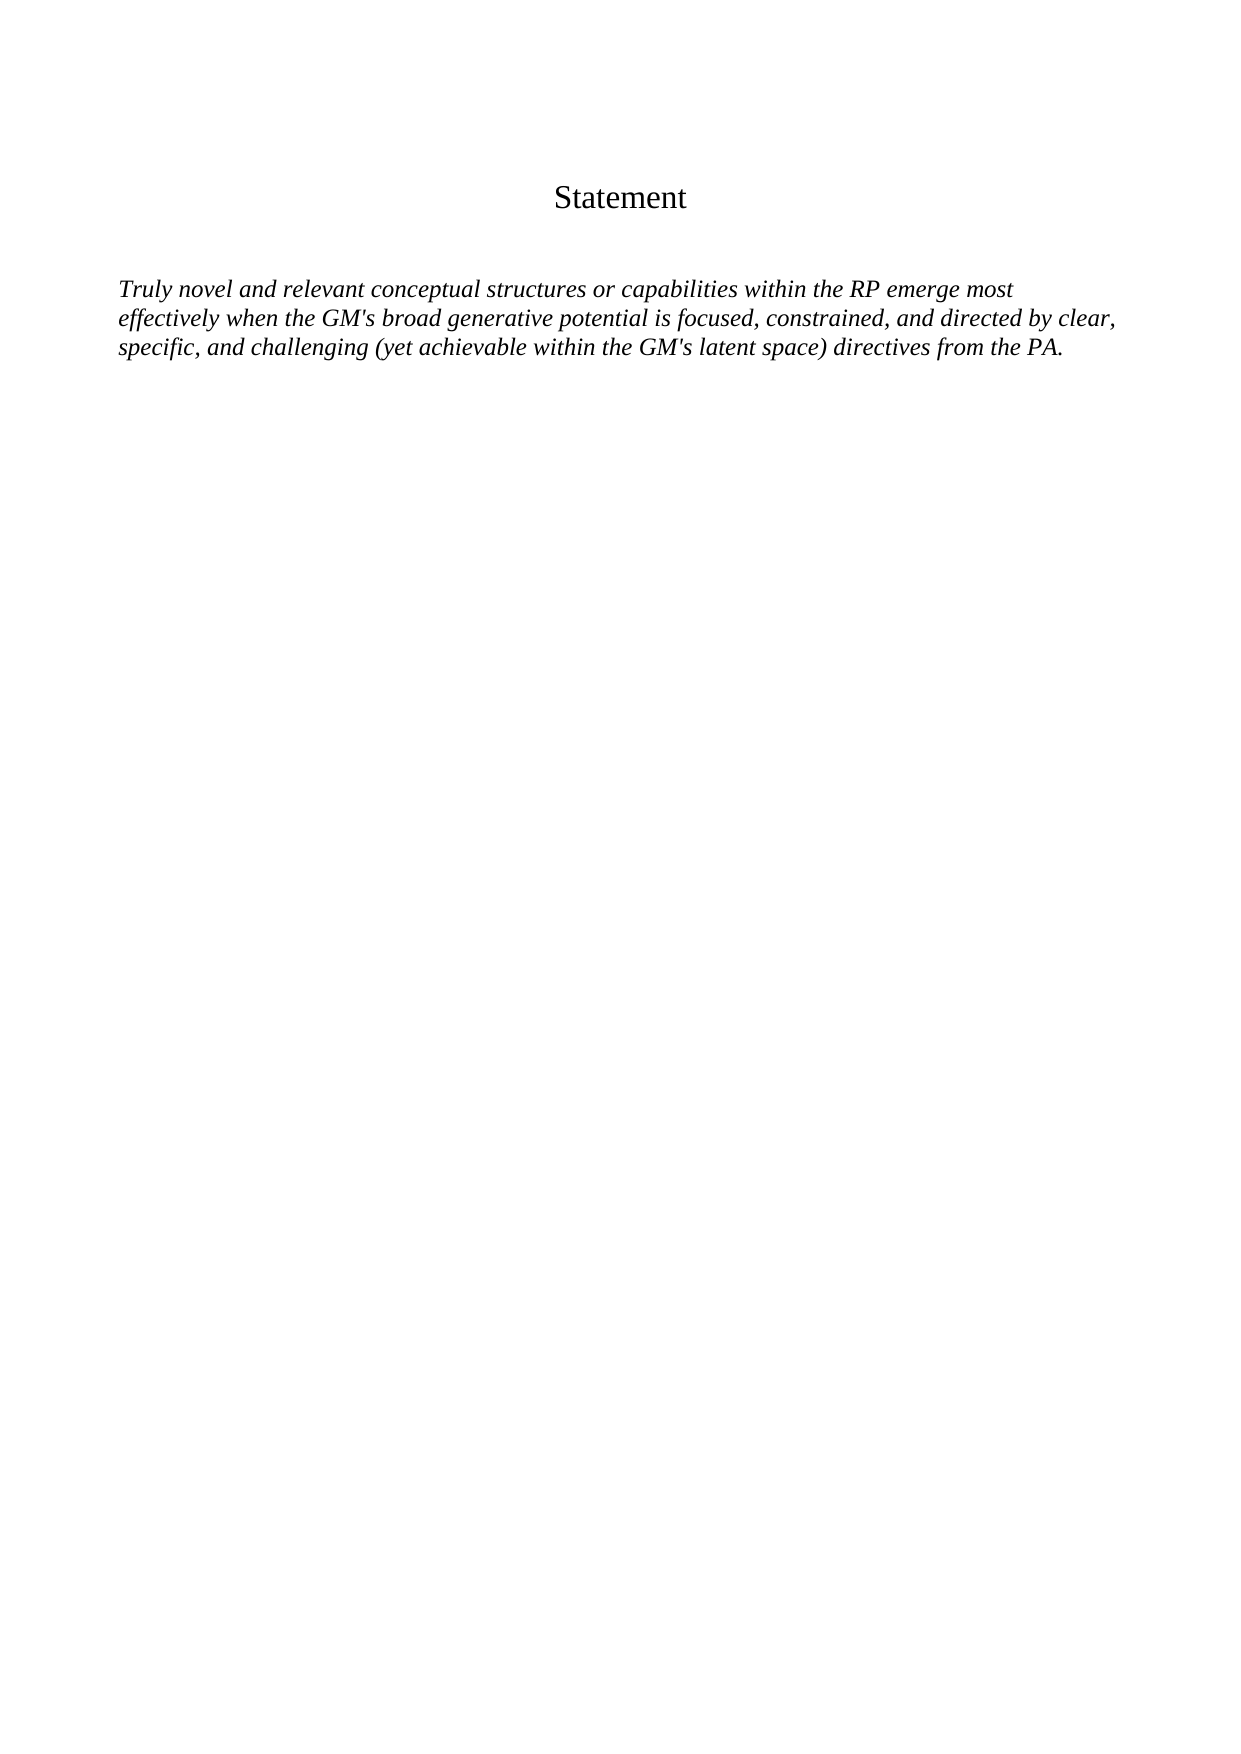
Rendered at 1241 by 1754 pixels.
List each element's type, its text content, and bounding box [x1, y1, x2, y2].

subtitle Statement [118, 177, 1122, 216]
text Truly novel and relevant conceptual structures or capabilities within the RP emerge most effectively when the GM's broad generative potential is focused, constrained, and directed by clear, specific, and challenging (yet achievable within the GM's latent space) directives from the PA. [118, 274, 1122, 361]
